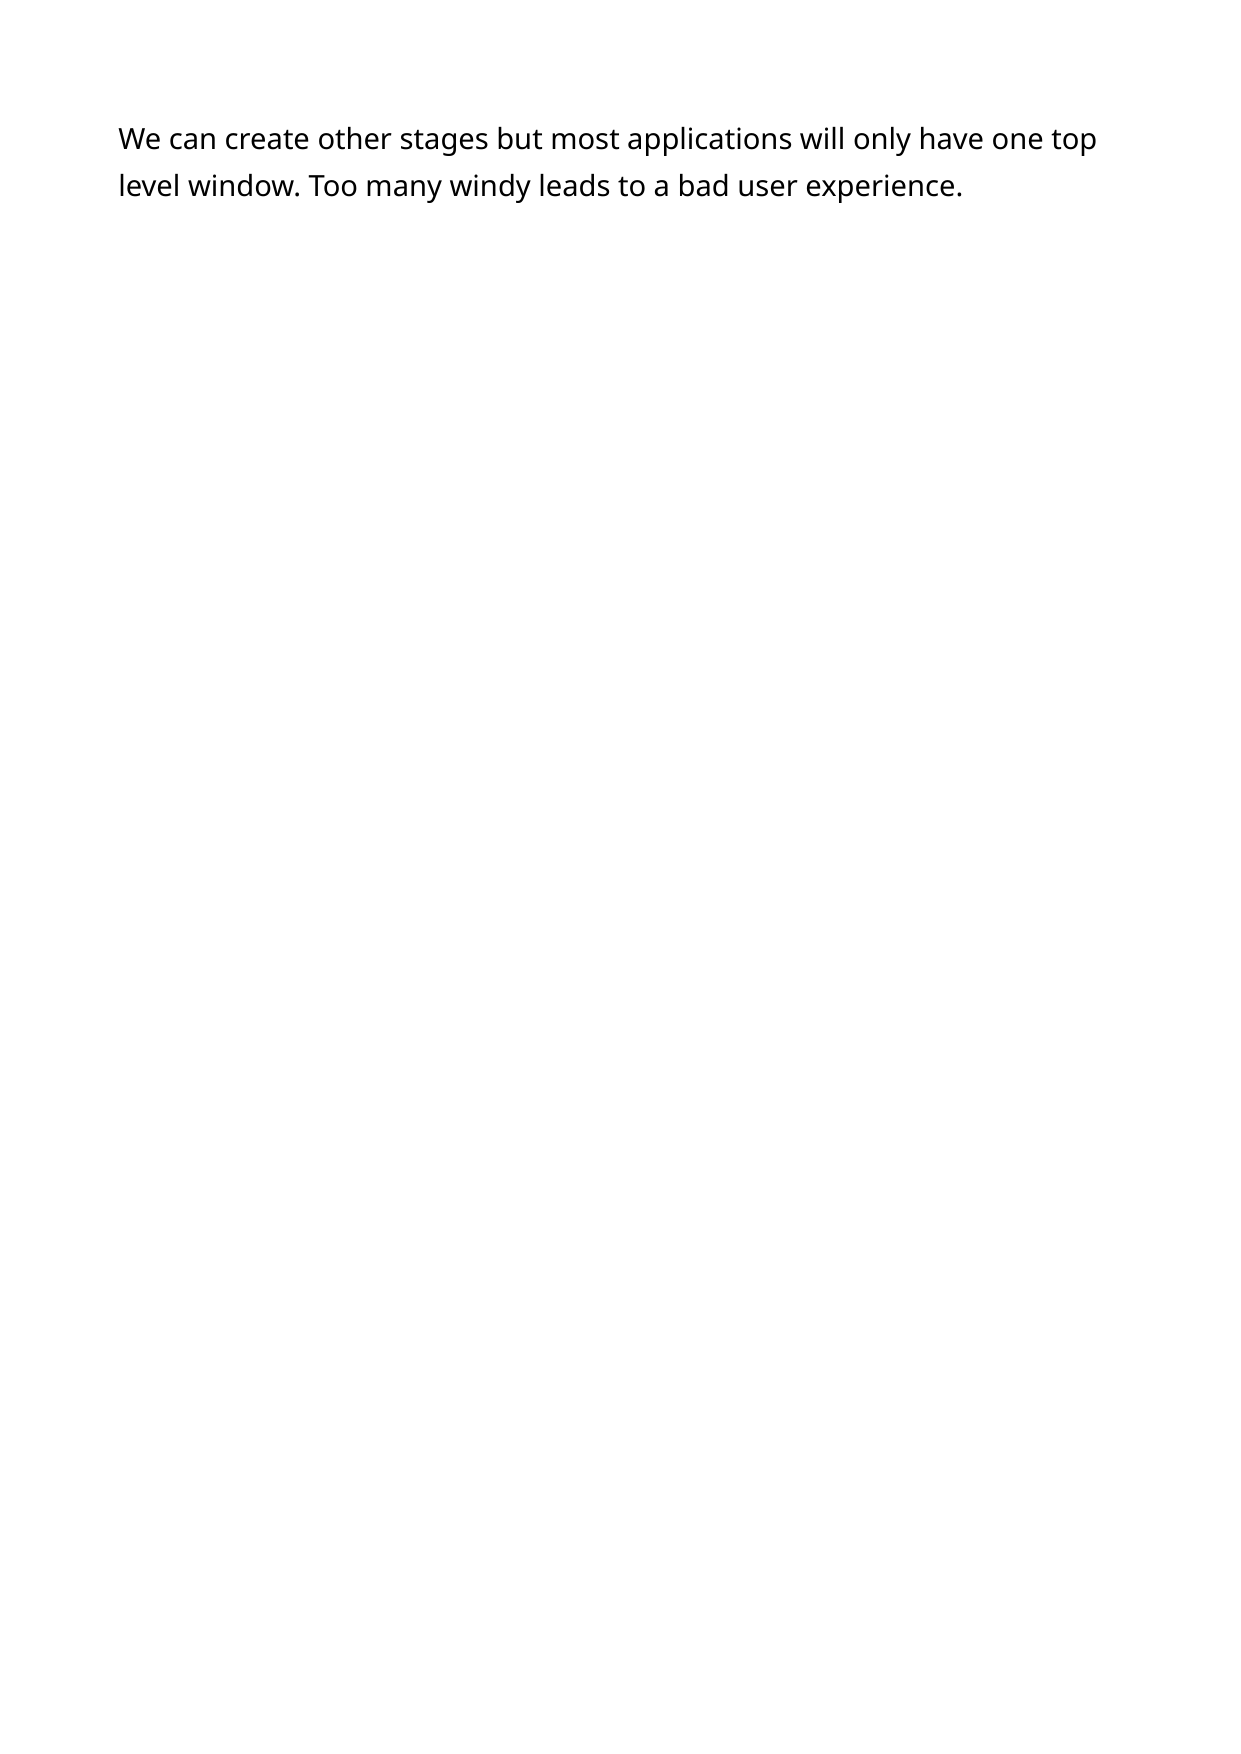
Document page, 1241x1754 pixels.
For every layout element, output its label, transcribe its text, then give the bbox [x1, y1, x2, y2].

text We can create other stages but most applications will only have one top level window. Too many windy leads to a bad user experience. [118, 118, 1122, 205]
